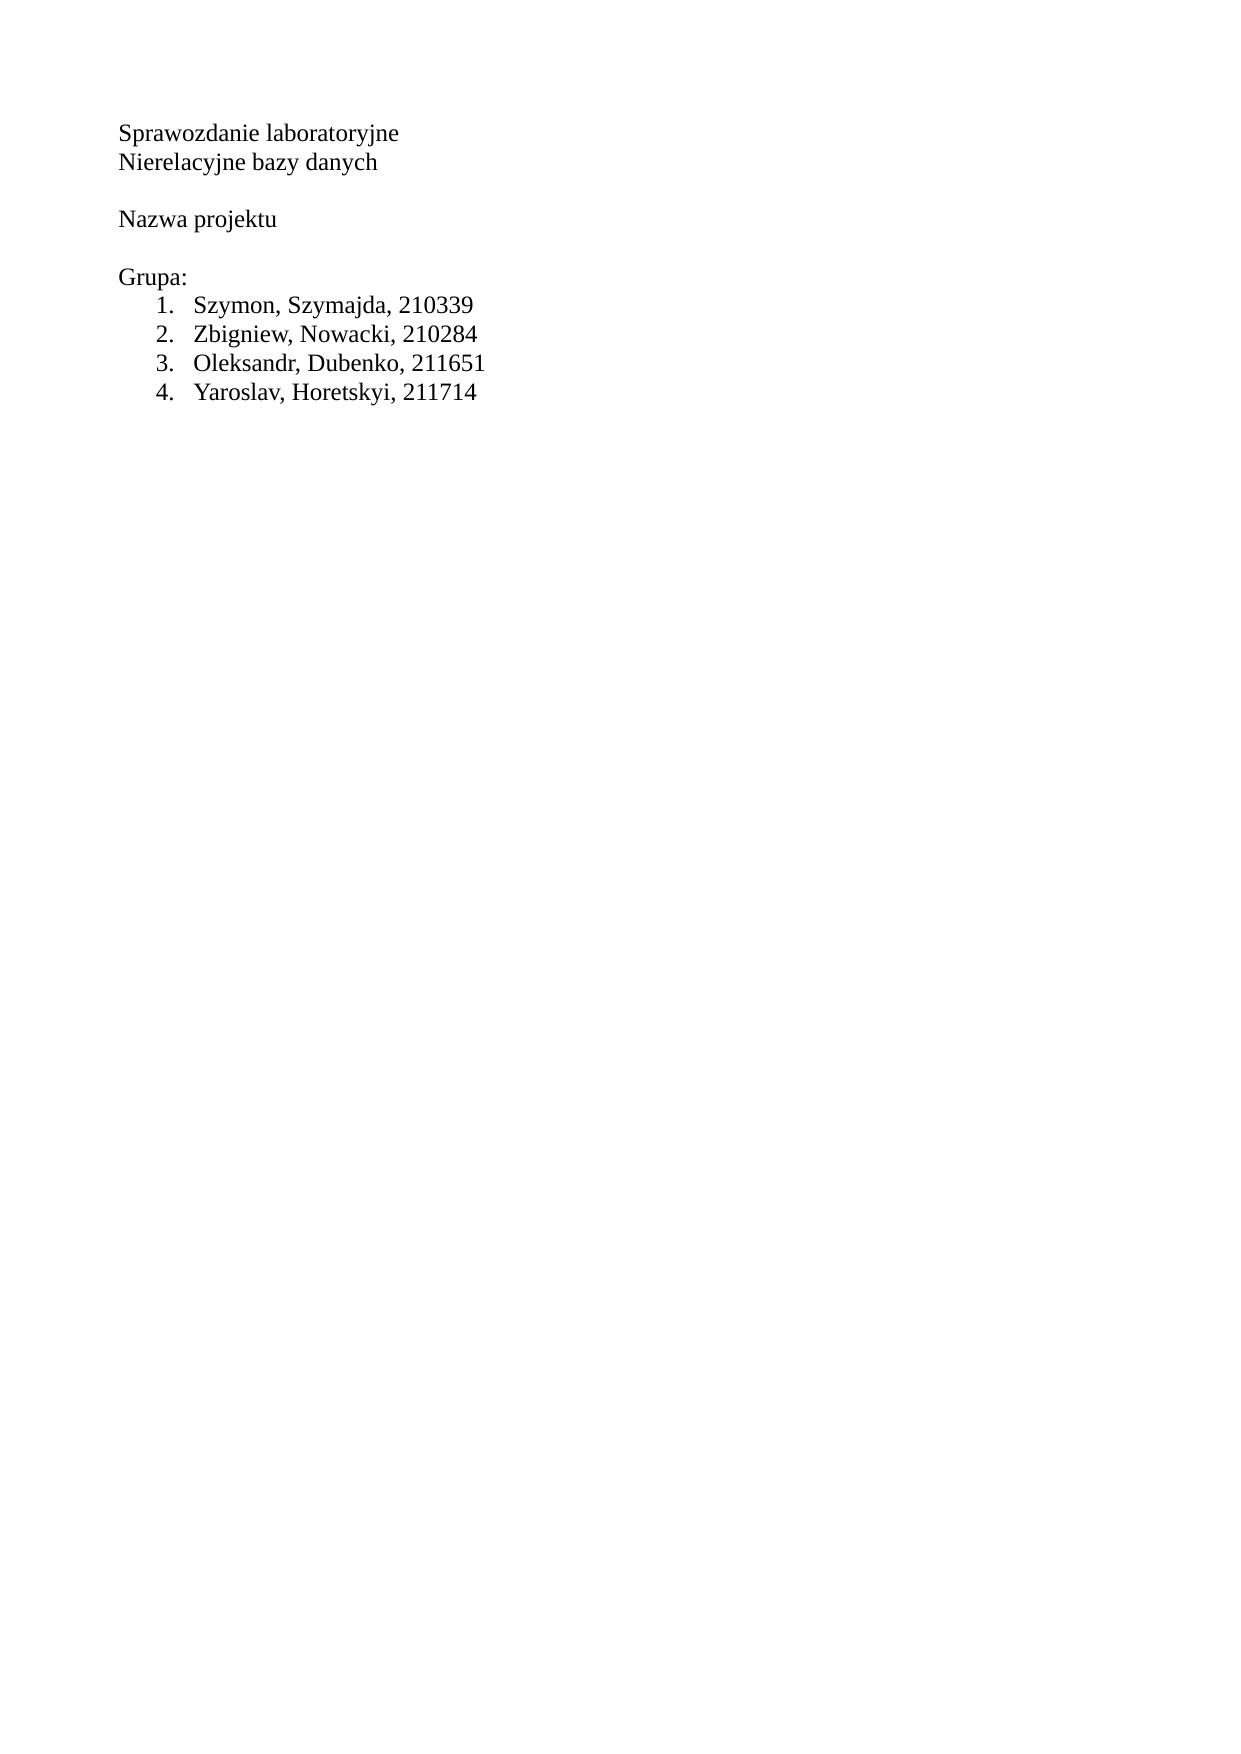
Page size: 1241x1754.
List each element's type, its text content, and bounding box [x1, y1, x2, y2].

list Szymon, Szymajda, 210339 [156, 291, 1122, 319]
list Zbigniew, Nowacki, 210284 [156, 319, 1122, 348]
text Nierelacyjne bazy danych [118, 147, 1122, 176]
list Oleksandr, Dubenko, 211651 [156, 348, 1122, 377]
text Grupa: [118, 262, 1122, 291]
list Yaroslav, Horetskyi, 211714 [156, 377, 1122, 406]
text Sprawozdanie laboratoryjne [118, 118, 1122, 147]
text Nazwa projektu [118, 204, 1122, 233]
